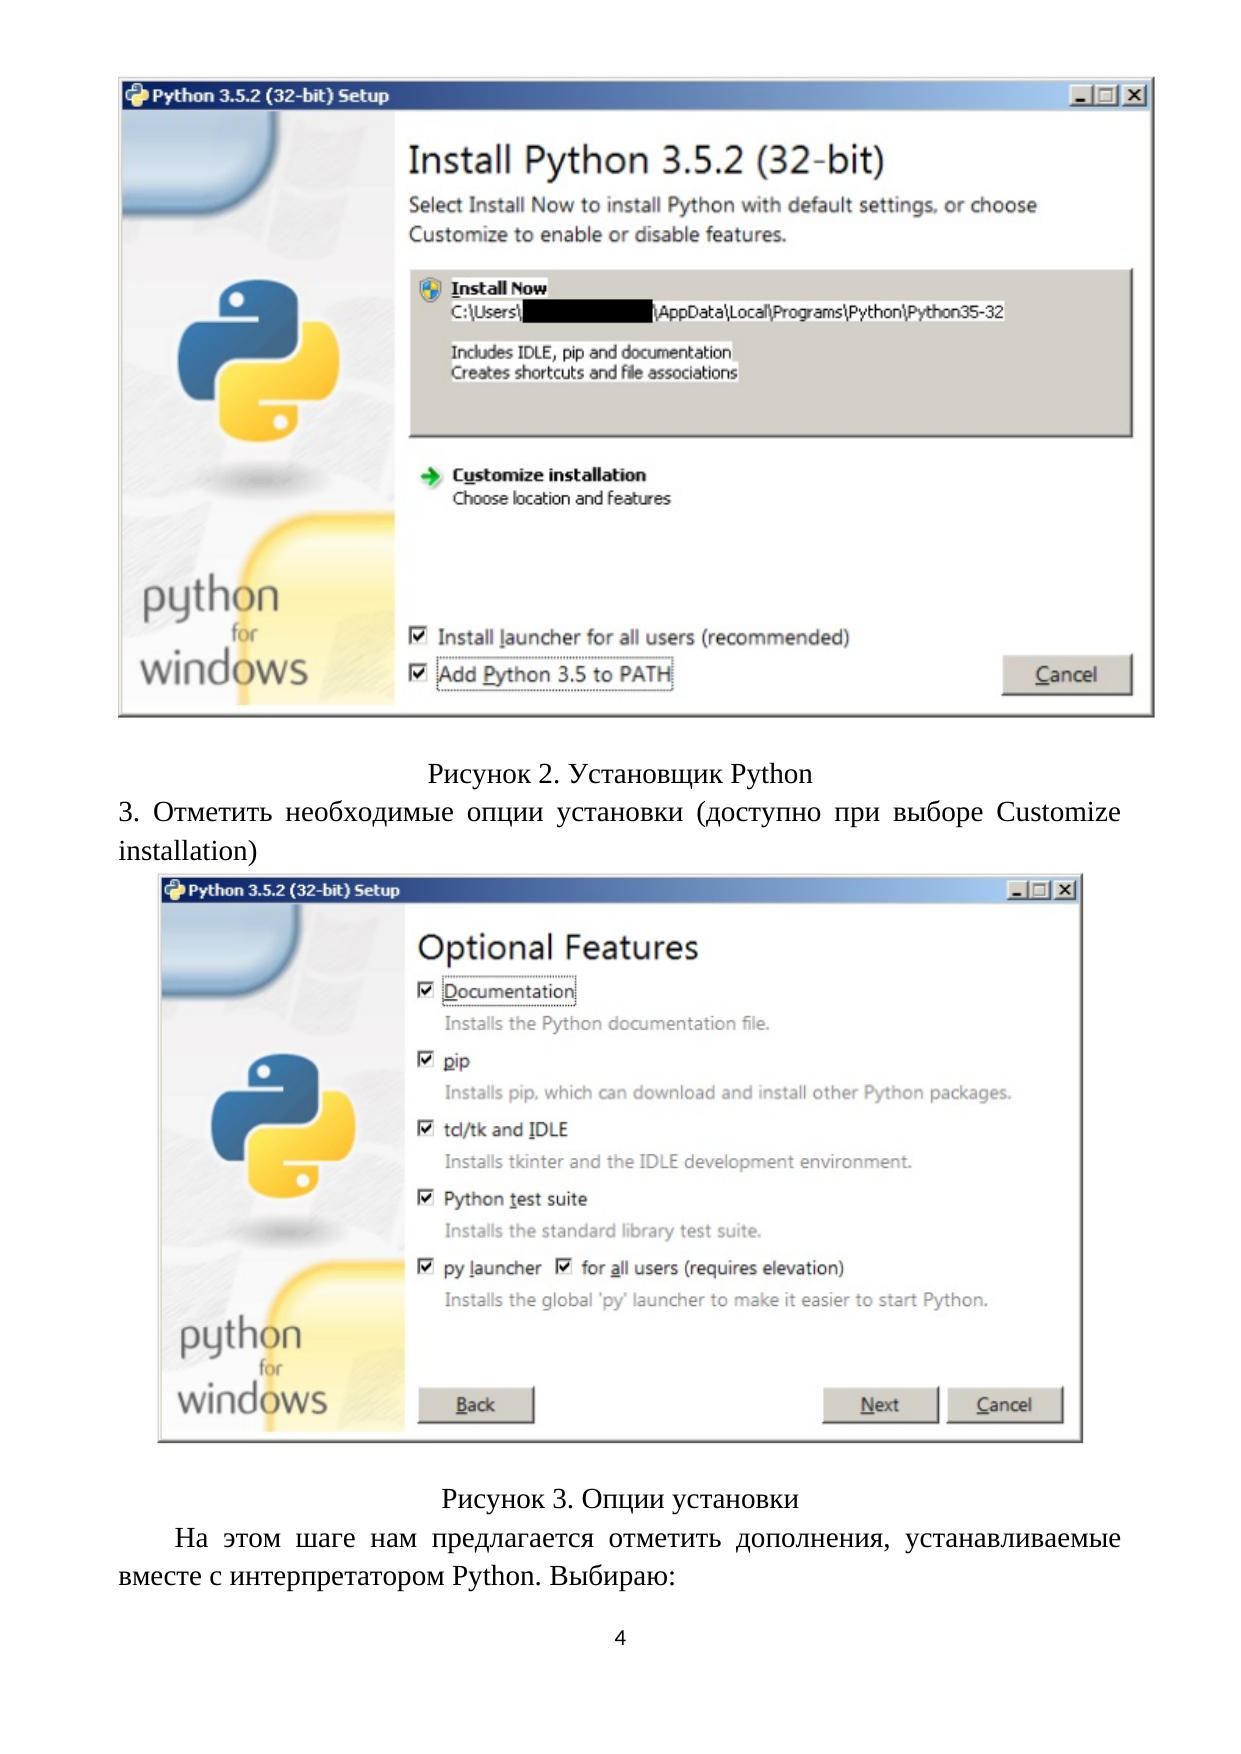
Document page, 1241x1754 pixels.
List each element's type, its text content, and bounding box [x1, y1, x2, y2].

text На этом шаге нам предлагается отметить дополнения, устанавливаемые вместе с интерпретатором Python. Выбираю: [118, 1520, 1122, 1592]
text Рисунок 3. Опции установки [118, 1481, 1122, 1515]
text Рисунок 2. Установщик Python [118, 756, 1122, 789]
text 3. Отметить необходимые опции установки (доступно при выборе Customize installation) [118, 794, 1122, 866]
